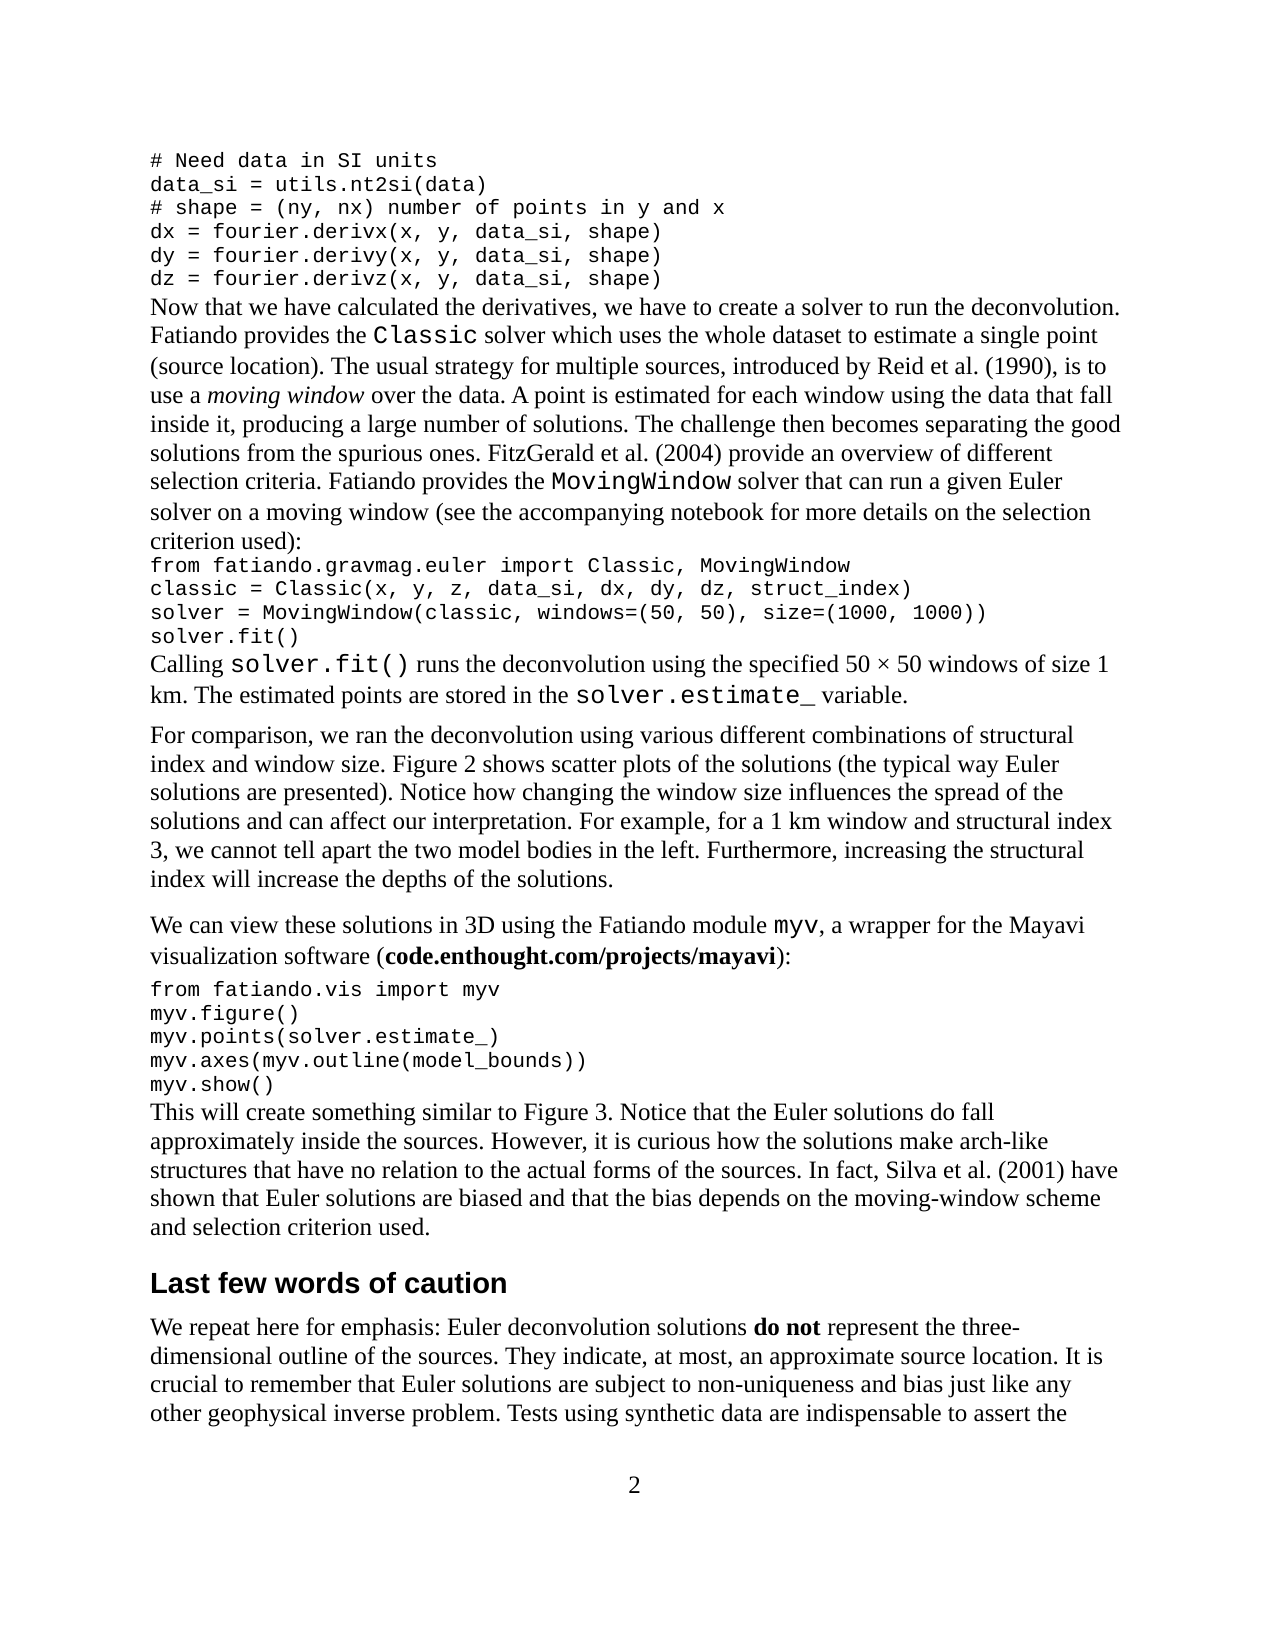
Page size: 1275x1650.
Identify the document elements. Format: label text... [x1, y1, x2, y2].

text Now that we have calculated the derivatives, we have to create a solver to run the deconvolution. Fatiando provides the Classic solver which uses the whole dataset to estimate a single point (source location). The usual strategy for multiple sources, introduced by Reid et al. (1990), is to use a moving window over the data. A point is estimated for each window using the data that fall inside it, producing a large number of solutions. The challenge then becomes separating the good solutions from the spurious ones. FitzGerald et al. (2004) provide an overview of different selection criteria. Fatiando provides the MovingWindow solver that can run a given Euler solver on a moving window (see the accompanying notebook for more details on the selection criterion used): [150, 292, 1125, 555]
text This will create something similar to Figure 3. Notice that the Euler solutions do fall approximately inside the sources. However, it is curious how the solutions make arch-like structures that have no relation to the actual forms of the sources. In fact, Silva et al. (2001) have shown that Euler solutions are biased and that the bias depends on the moving-window scheme and selection criterion used. [150, 1097, 1125, 1241]
text dz = fourier.derivz(x, y, data_si, shape) [150, 268, 1125, 292]
text from fatiando.gravmag.euler import Classic, MovingWindow [150, 555, 1125, 578]
text myv.figure() [150, 1003, 1125, 1026]
text data_si = utils.nt2si(data) [150, 174, 1125, 197]
text solver = MovingWindow(classic, windows=(50, 50), size=(1000, 1000)) [150, 602, 1125, 626]
text Calling solver.fit() runs the deconvolution using the specified 50 × 50 windows of size 1 km. The estimated points are stored in the solver.estimate_ variable. [150, 649, 1125, 711]
text # shape = (ny, nx) number of points in y and x [150, 197, 1125, 221]
text dy = fourier.derivy(x, y, data_si, shape) [150, 244, 1125, 268]
text For comparison, we ran the deconvolution using various different combinations of structural index and window size. Figure 2 shows scatter plots of the solutions (the typical way Euler solutions are presented). Notice how changing the window size influences the spread of the solutions and can affect our interpretation. For example, for a 1 km window and structural index 3, we cannot tell apart the two model bodies in the left. Furthermore, increasing the structural index will increase the depths of the solutions. [150, 720, 1125, 892]
text We repeat here for emphasis: Euler deconvolution solutions do not represent the three-dimensional outline of the sources. They indicate, at most, an approximate source location. It is crucial to remember that Euler solutions are subject to non-uniqueness and bias just like any other geophysical inverse problem. Tests using synthetic data are indispensable to assert the [150, 1312, 1125, 1427]
text myv.show() [150, 1073, 1125, 1097]
text # Need data in SI units [150, 150, 1125, 174]
text We can view these solutions in 3D using the Fatiando module myv, a wrapper for the Mayavi visualization software (code.enthought.com/projects/mayavi): [150, 910, 1125, 970]
subtitle Last few words of caution [150, 1266, 1125, 1299]
text myv.axes(myv.outline(model_bounds)) [150, 1050, 1125, 1073]
text from fatiando.vis import myv [150, 979, 1125, 1003]
text classic = Classic(x, y, z, data_si, dx, dy, dz, struct_index) [150, 578, 1125, 602]
text dx = fourier.derivx(x, y, data_si, shape) [150, 221, 1125, 244]
text solver.fit() [150, 626, 1125, 649]
text myv.points(solver.estimate_) [150, 1026, 1125, 1050]
